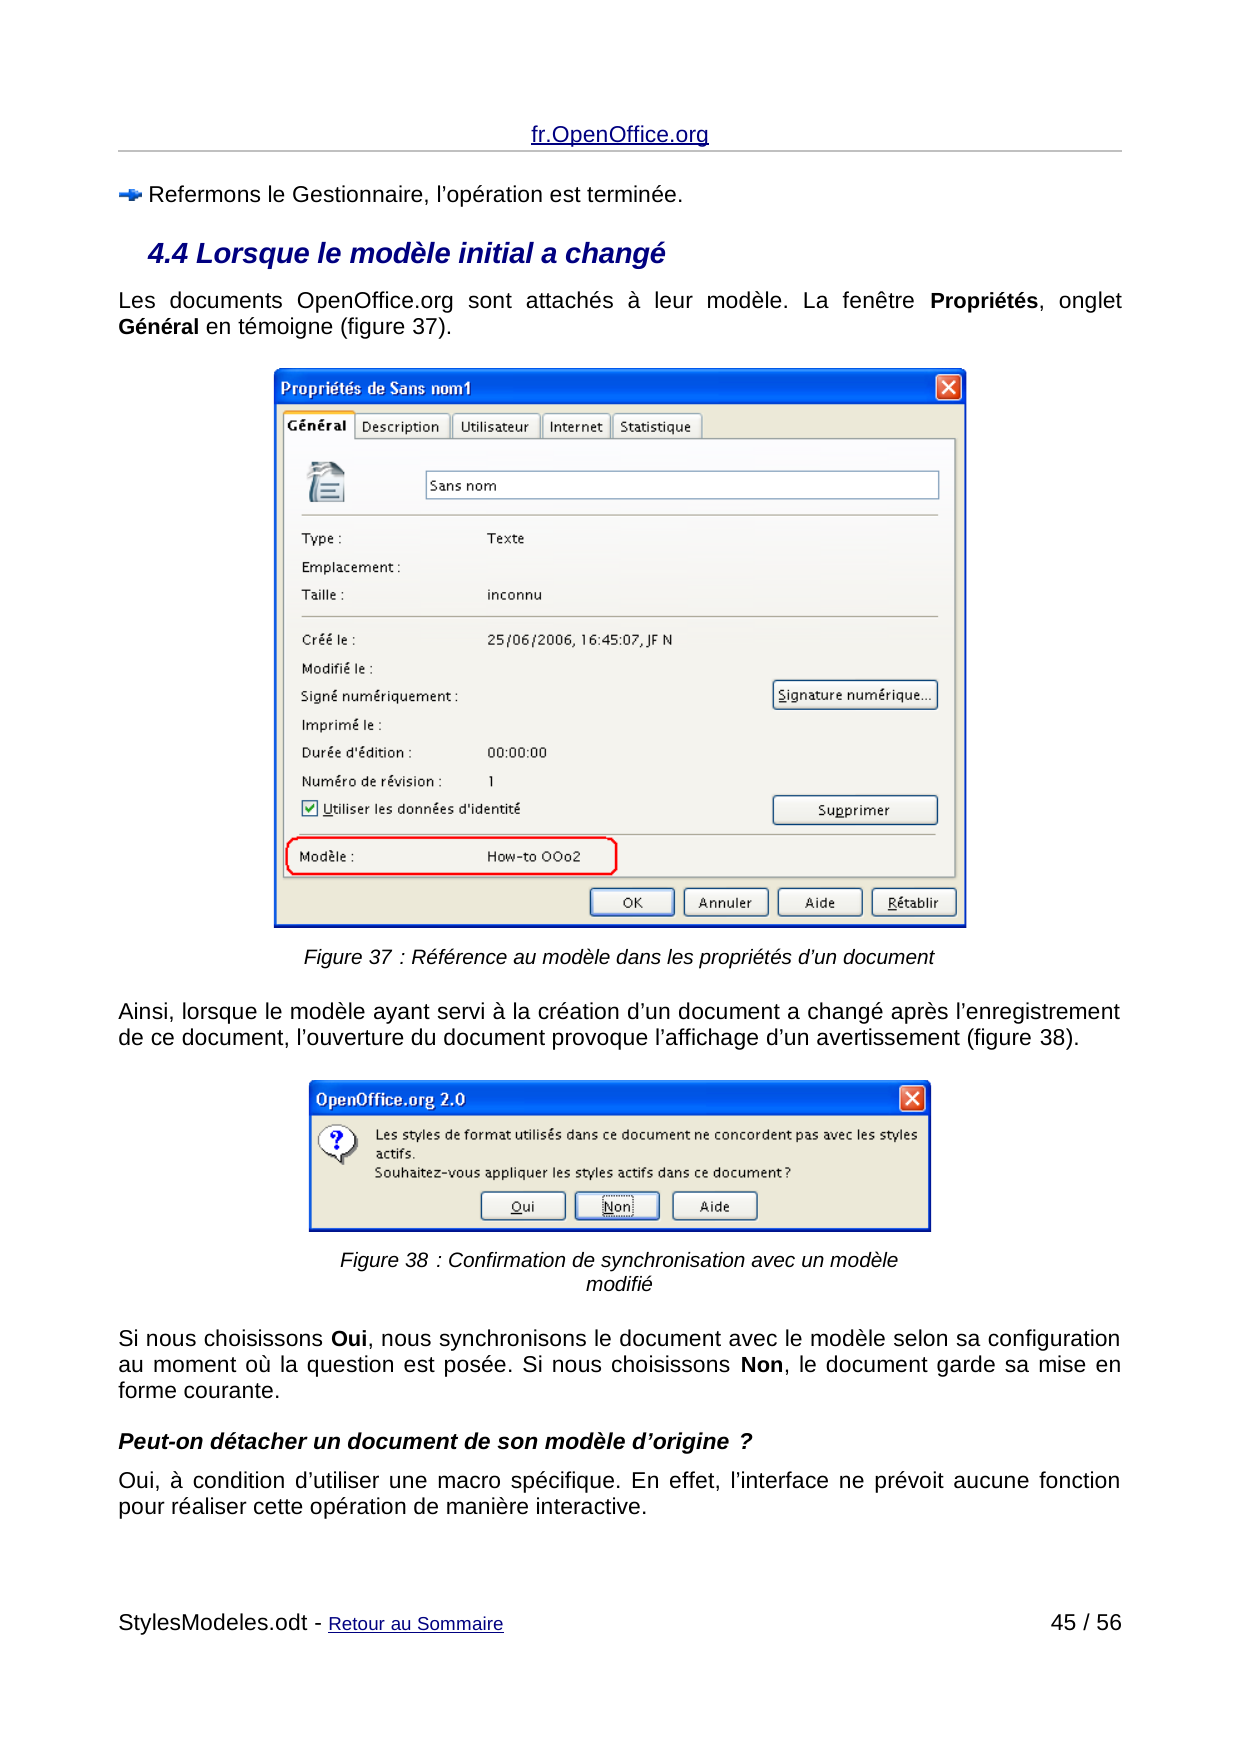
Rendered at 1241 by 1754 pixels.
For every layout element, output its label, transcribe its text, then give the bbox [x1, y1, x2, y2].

subtitle Peut-on détacher un document de son modèle d’origine ? [118, 1428, 1122, 1454]
text Figure 37 : Référence au modèle dans les propriétés d’un document [274, 928, 966, 969]
text Oui, à condition d’utiliser une macro spécifique. En effet, l’interface ne prévoit aucune fonction pour réaliser cette opération de manière interactive. [118, 1467, 1122, 1519]
text Ainsi, lorsque le modèle ayant servi à la création d’un document a changé après l’enregistrement de ce document, l’ouverture du document provoque l’affichage d’un avertissement (figure 38). [118, 351, 1122, 1050]
text Figure 38 : Confirmation de synchronisation avec un modèle modifié [309, 1232, 931, 1296]
picture [273, 368, 967, 928]
subtitle Lorsque le modèle initial a changé [148, 237, 1122, 269]
picture [119, 189, 142, 201]
list Refermons le Gestionnaire, l’opération est terminée. [118, 182, 1122, 208]
text Les documents OpenOffice.org sont attachés à leur modèle. La fenêtre Propriétés, onglet Général en témoigne (figure 37). [118, 287, 1122, 339]
text Si nous choisissons Oui, nous synchronisons le document avec le modèle selon sa configuration au moment où la question est posée. Si nous choisissons Non, le document garde sa mise en forme courante. [118, 1062, 1122, 1403]
picture [308, 1080, 932, 1232]
